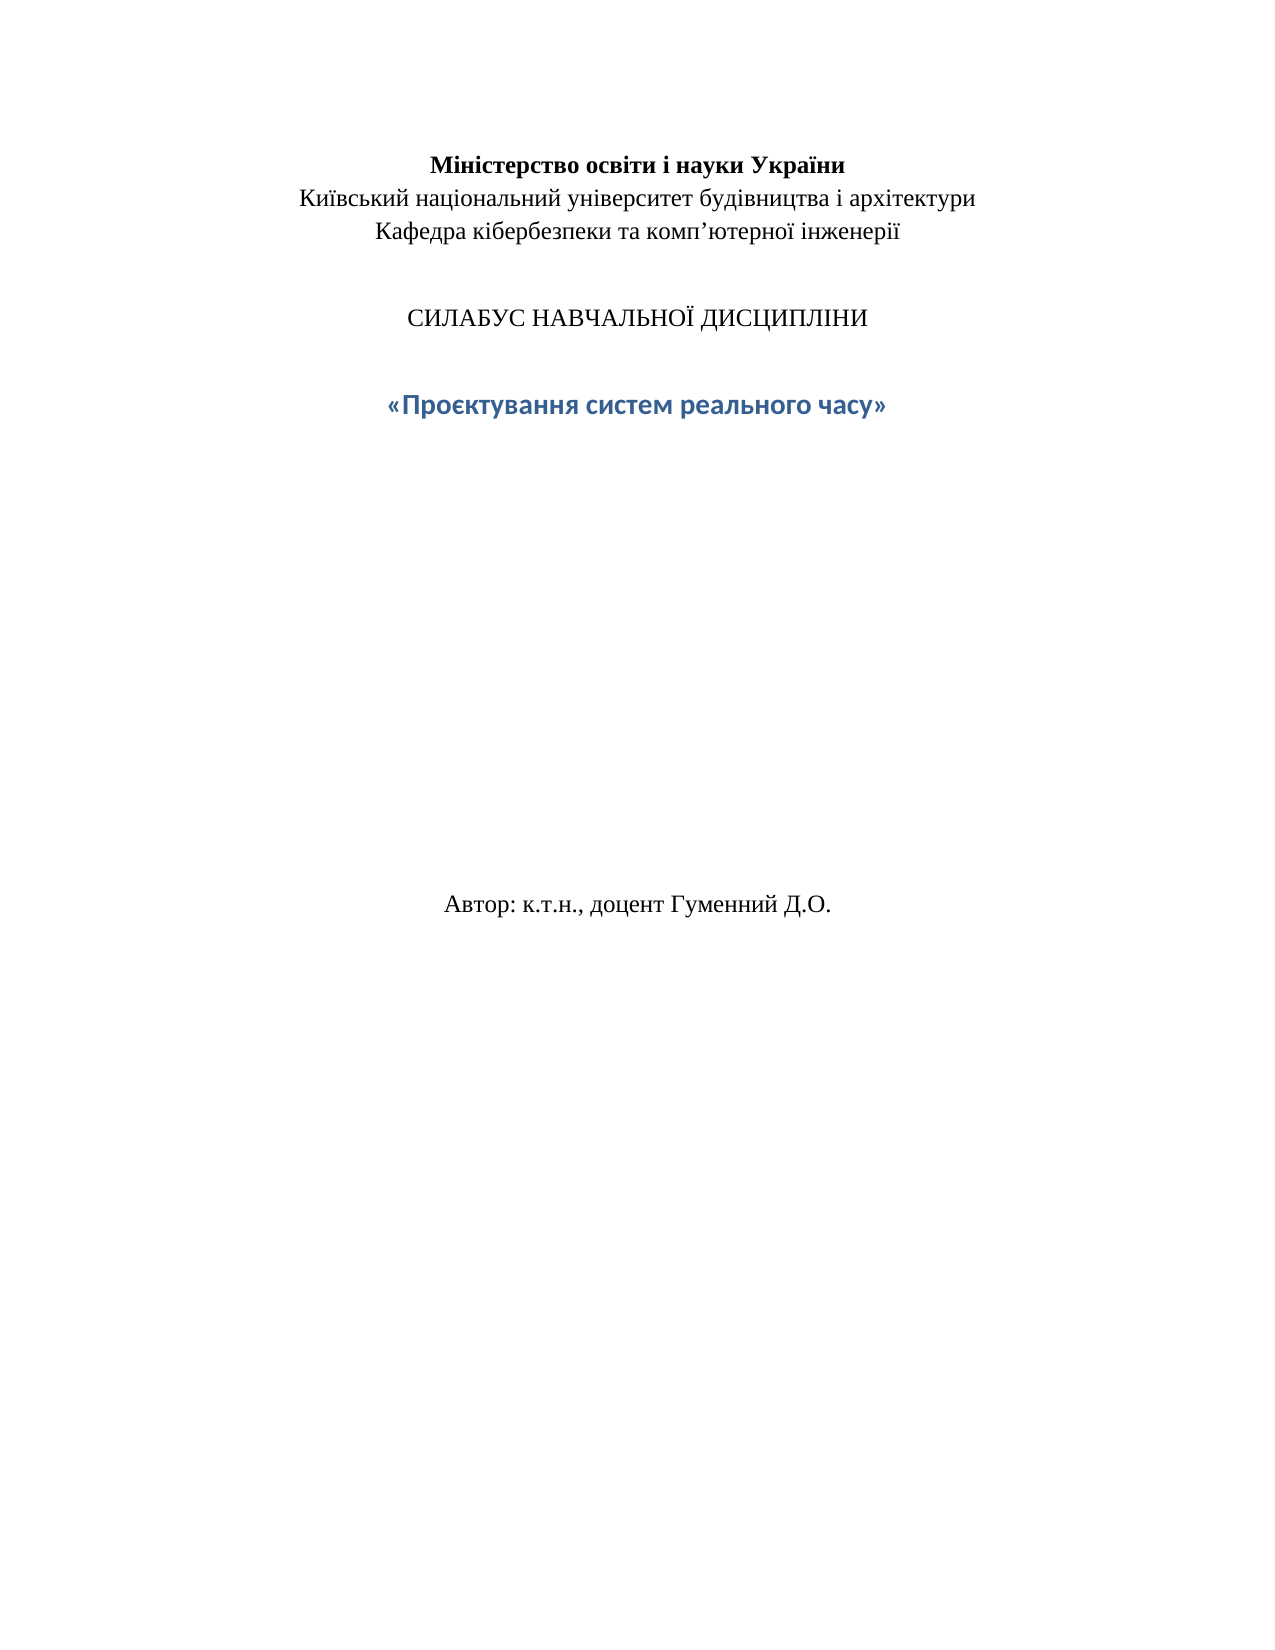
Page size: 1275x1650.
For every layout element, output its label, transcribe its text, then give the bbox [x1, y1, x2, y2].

text [187, 943, 1087, 1434]
text СИЛАБУС НАВЧАЛЬНОЇ ДИСЦИПЛІНИ [187, 270, 1087, 332]
subtitle «Проєктування систем реального часу» [187, 386, 1087, 422]
text Міністерство освіти і науки України Київський національний університет будівництва і архітектури Кафедра кібербезпеки та комп’ютерної інженерії [187, 150, 1087, 245]
text Автор: к.т.н., доцент Гуменний Д.О. [187, 427, 1087, 918]
